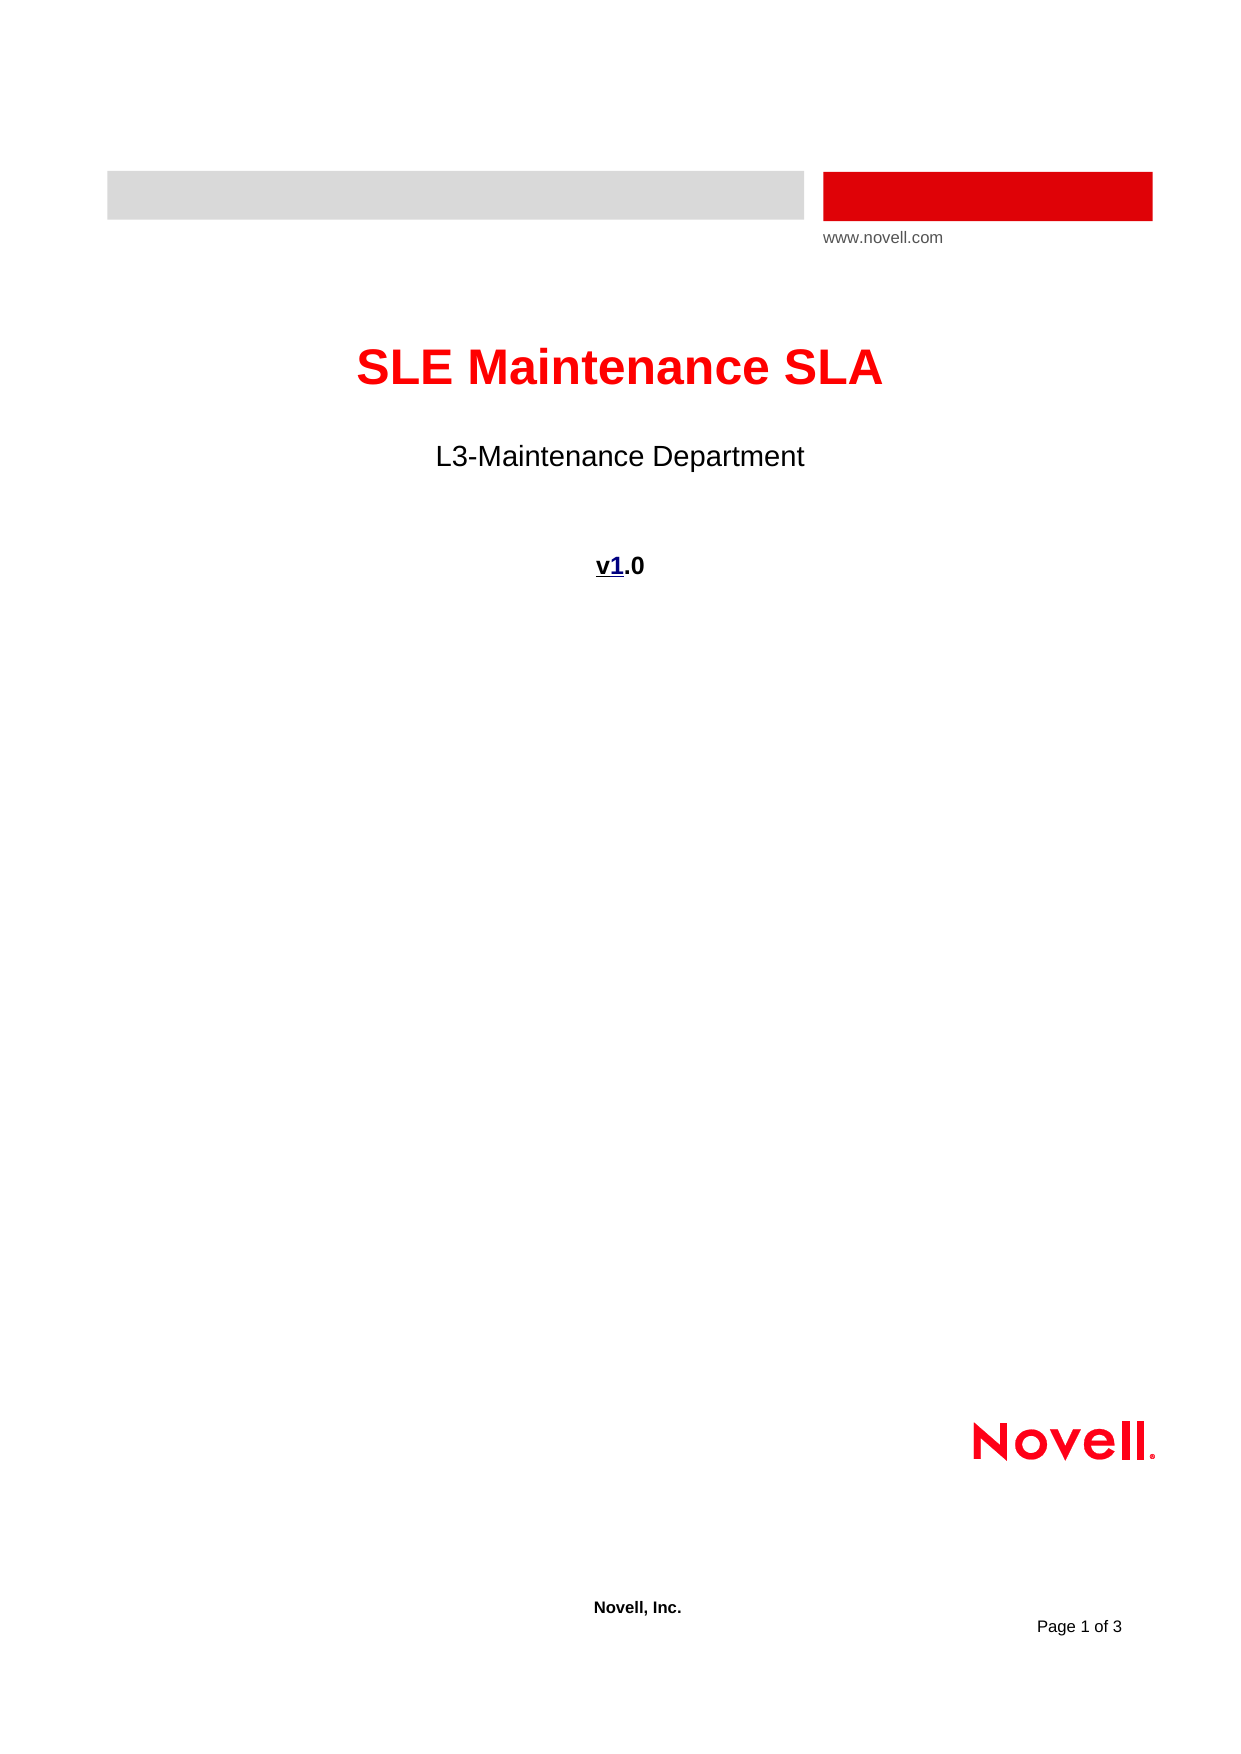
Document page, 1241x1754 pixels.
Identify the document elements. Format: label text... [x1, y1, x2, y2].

title SLE Maintenance SLA [118, 339, 1122, 394]
title L3-Maintenance Department [118, 440, 1122, 472]
title v1.0 [118, 552, 1122, 579]
subtitle q [805, 171, 823, 203]
